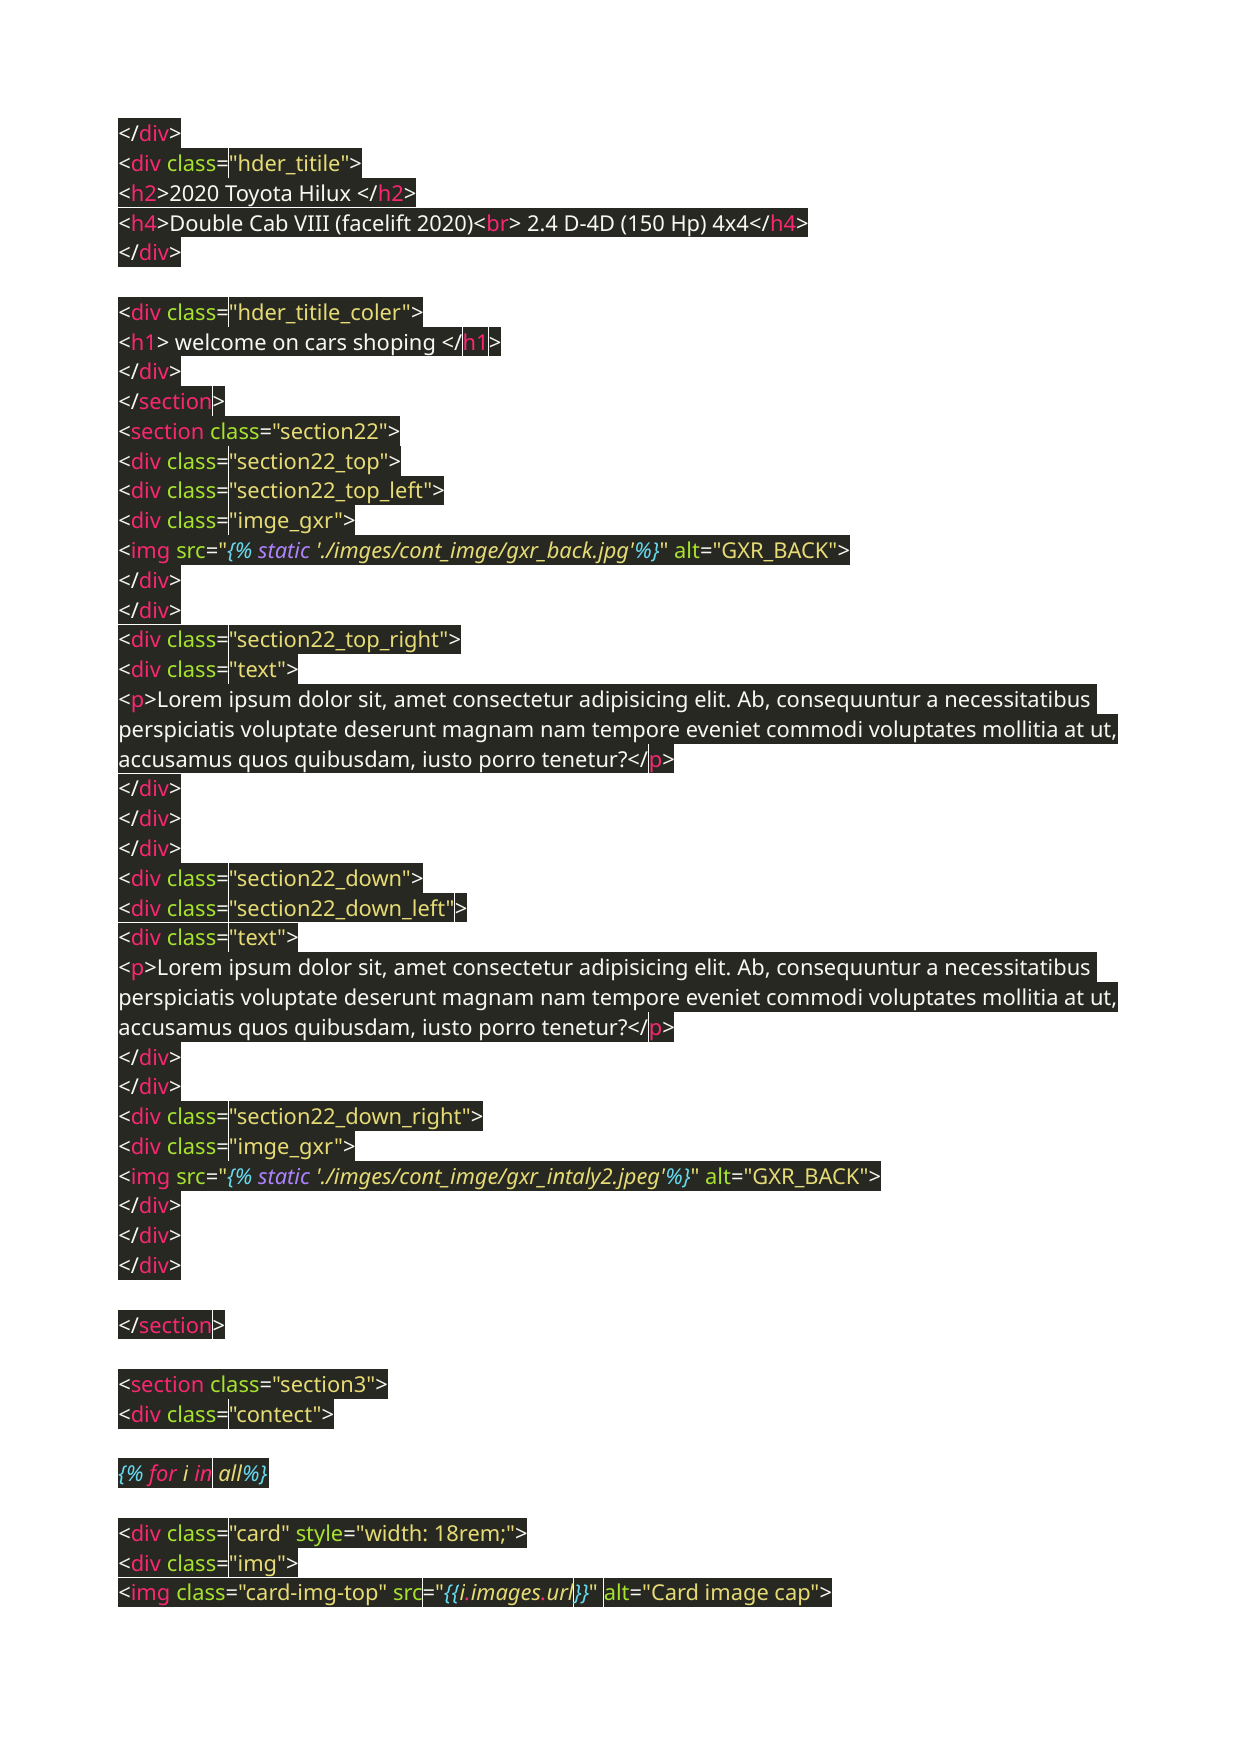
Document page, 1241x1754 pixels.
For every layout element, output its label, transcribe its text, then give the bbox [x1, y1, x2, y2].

text </div> [118, 803, 1122, 833]
text <div class="contect"> [118, 1399, 1122, 1429]
text <div class="section22_top"> [118, 446, 1122, 476]
text <div class="text"> [118, 654, 1122, 684]
text </section> [118, 386, 1122, 416]
text </div> [118, 773, 1122, 803]
text </div> [118, 565, 1122, 595]
text <section class="section22"> [118, 416, 1122, 446]
text </div> [118, 118, 1122, 148]
text <div class="hder_titile"> [118, 148, 1122, 178]
text <img src="{% static './imges/cont_imge/gxr_back.jpg'%}" alt="GXR_BACK"> [118, 535, 1122, 565]
text <div class="section22_down_left"> [118, 893, 1122, 922]
text <div class="imge_gxr"> [118, 505, 1122, 535]
text </div> [118, 833, 1122, 863]
text <h1> welcome on cars shoping </h1> [118, 327, 1122, 356]
text </div> [118, 1042, 1122, 1071]
text </div> [118, 1071, 1122, 1101]
text </div> [118, 1250, 1122, 1280]
text <h4>Double Cab VIII (facelift 2020)<br> 2.4 D-4D (150 Hp) 4x4</h4> [118, 207, 1122, 237]
text </div> [118, 237, 1122, 267]
text <div class="section22_down_right"> [118, 1101, 1122, 1131]
text <div class="img"> [118, 1548, 1122, 1577]
text <div class="section22_top_right"> [118, 624, 1122, 654]
text </div> [118, 1220, 1122, 1250]
text <h2>2020 Toyota Hilux </h2> [118, 178, 1122, 207]
text {% for i in all%} [118, 1458, 1122, 1488]
text </div> [118, 1191, 1122, 1220]
text <div class="section22_top_left"> [118, 476, 1122, 505]
text <div class="hder_titile_coler"> [118, 297, 1122, 327]
text <p>Lorem ipsum dolor sit, amet consectetur adipisicing elit. Ab, consequuntur a necessitatibus perspiciatis voluptate deserunt magnam nam tempore eveniet commodi voluptates mollitia at ut, accusamus quos quibusdam, iusto porro tenetur?</p> [118, 952, 1122, 1042]
text <div class="section22_down"> [118, 863, 1122, 893]
text <img src="{% static './imges/cont_imge/gxr_intaly2.jpeg'%}" alt="GXR_BACK"> [118, 1161, 1122, 1191]
text </section> [118, 1309, 1122, 1339]
text <div class="card" style="width: 18rem;"> [118, 1518, 1122, 1548]
text <section class="section3"> [118, 1369, 1122, 1399]
text <div class="imge_gxr"> [118, 1131, 1122, 1161]
text </div> [118, 356, 1122, 386]
text <img class="card-img-top" src="{{i.images.url}}" alt="Card image cap"> [118, 1577, 1122, 1607]
text <div class="text"> [118, 922, 1122, 952]
text </div> [118, 595, 1122, 624]
text <p>Lorem ipsum dolor sit, amet consectetur adipisicing elit. Ab, consequuntur a necessitatibus perspiciatis voluptate deserunt magnam nam tempore eveniet commodi voluptates mollitia at ut, accusamus quos quibusdam, iusto porro tenetur?</p> [118, 684, 1122, 773]
